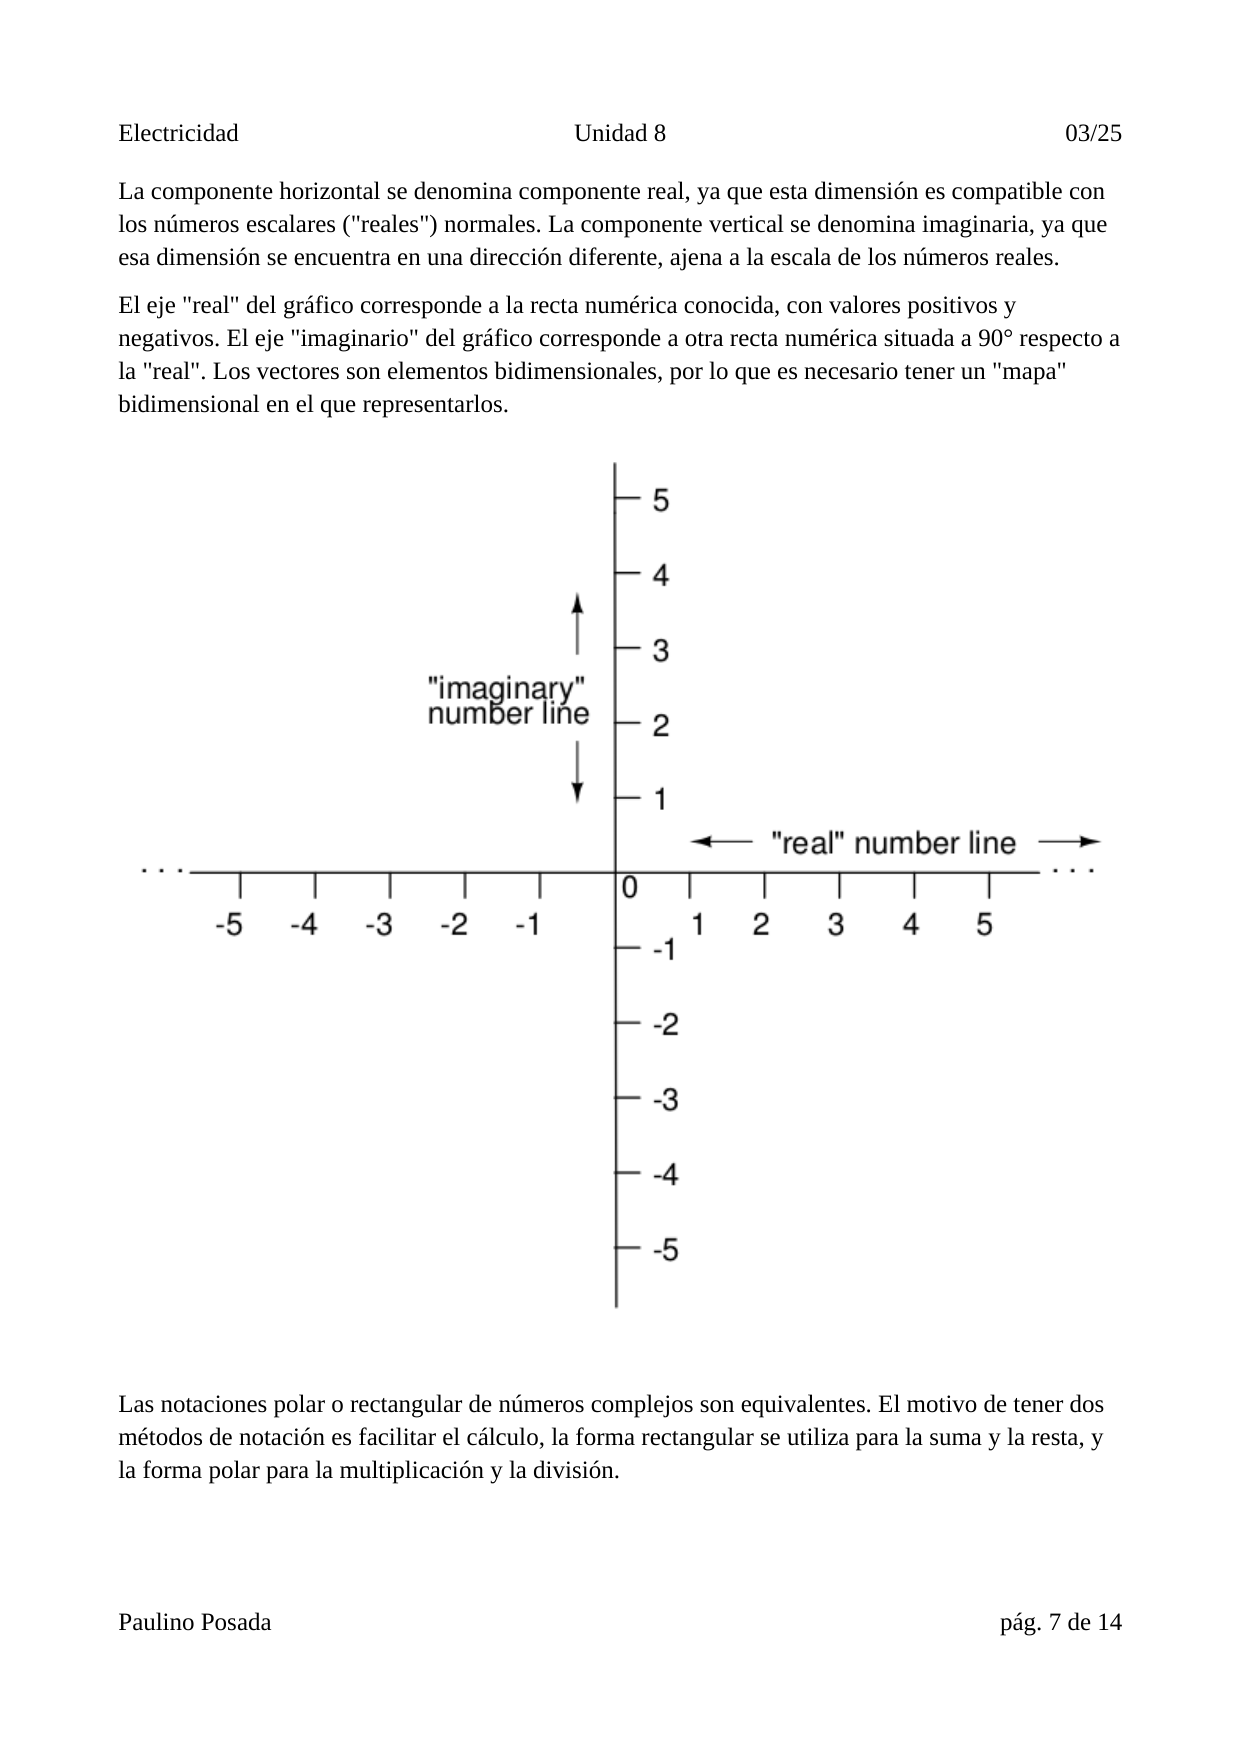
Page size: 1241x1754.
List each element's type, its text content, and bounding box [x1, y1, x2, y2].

picture [123, 436, 1117, 1320]
text La componente horizontal se denomina componente real, ya que esta dimensión es compatible con los números escalares ("reales") normales. La componente vertical se denomina imaginaria, ya que esa dimensión se encuentra en una dirección diferente, ajena a la escala de los números reales. [118, 176, 1122, 271]
text Las notaciones polar o rectangular de números complejos son equivalentes. El motivo de tener dos métodos de notación es facilitar el cálculo, la forma rectangular se utiliza para la suma y la resta, y la forma polar para la multiplicación y la división. [118, 1389, 1122, 1483]
text El eje "real" del gráfico corresponde a la recta numérica conocida, con valores positivos y negativos. El eje "imaginario" del gráfico corresponde a otra recta numérica situada a 90° respecto a la "real". Los vectores son elementos bidimensionales, por lo que es necesario tener un "mapa" bidimensional en el que representarlos. [118, 290, 1122, 418]
